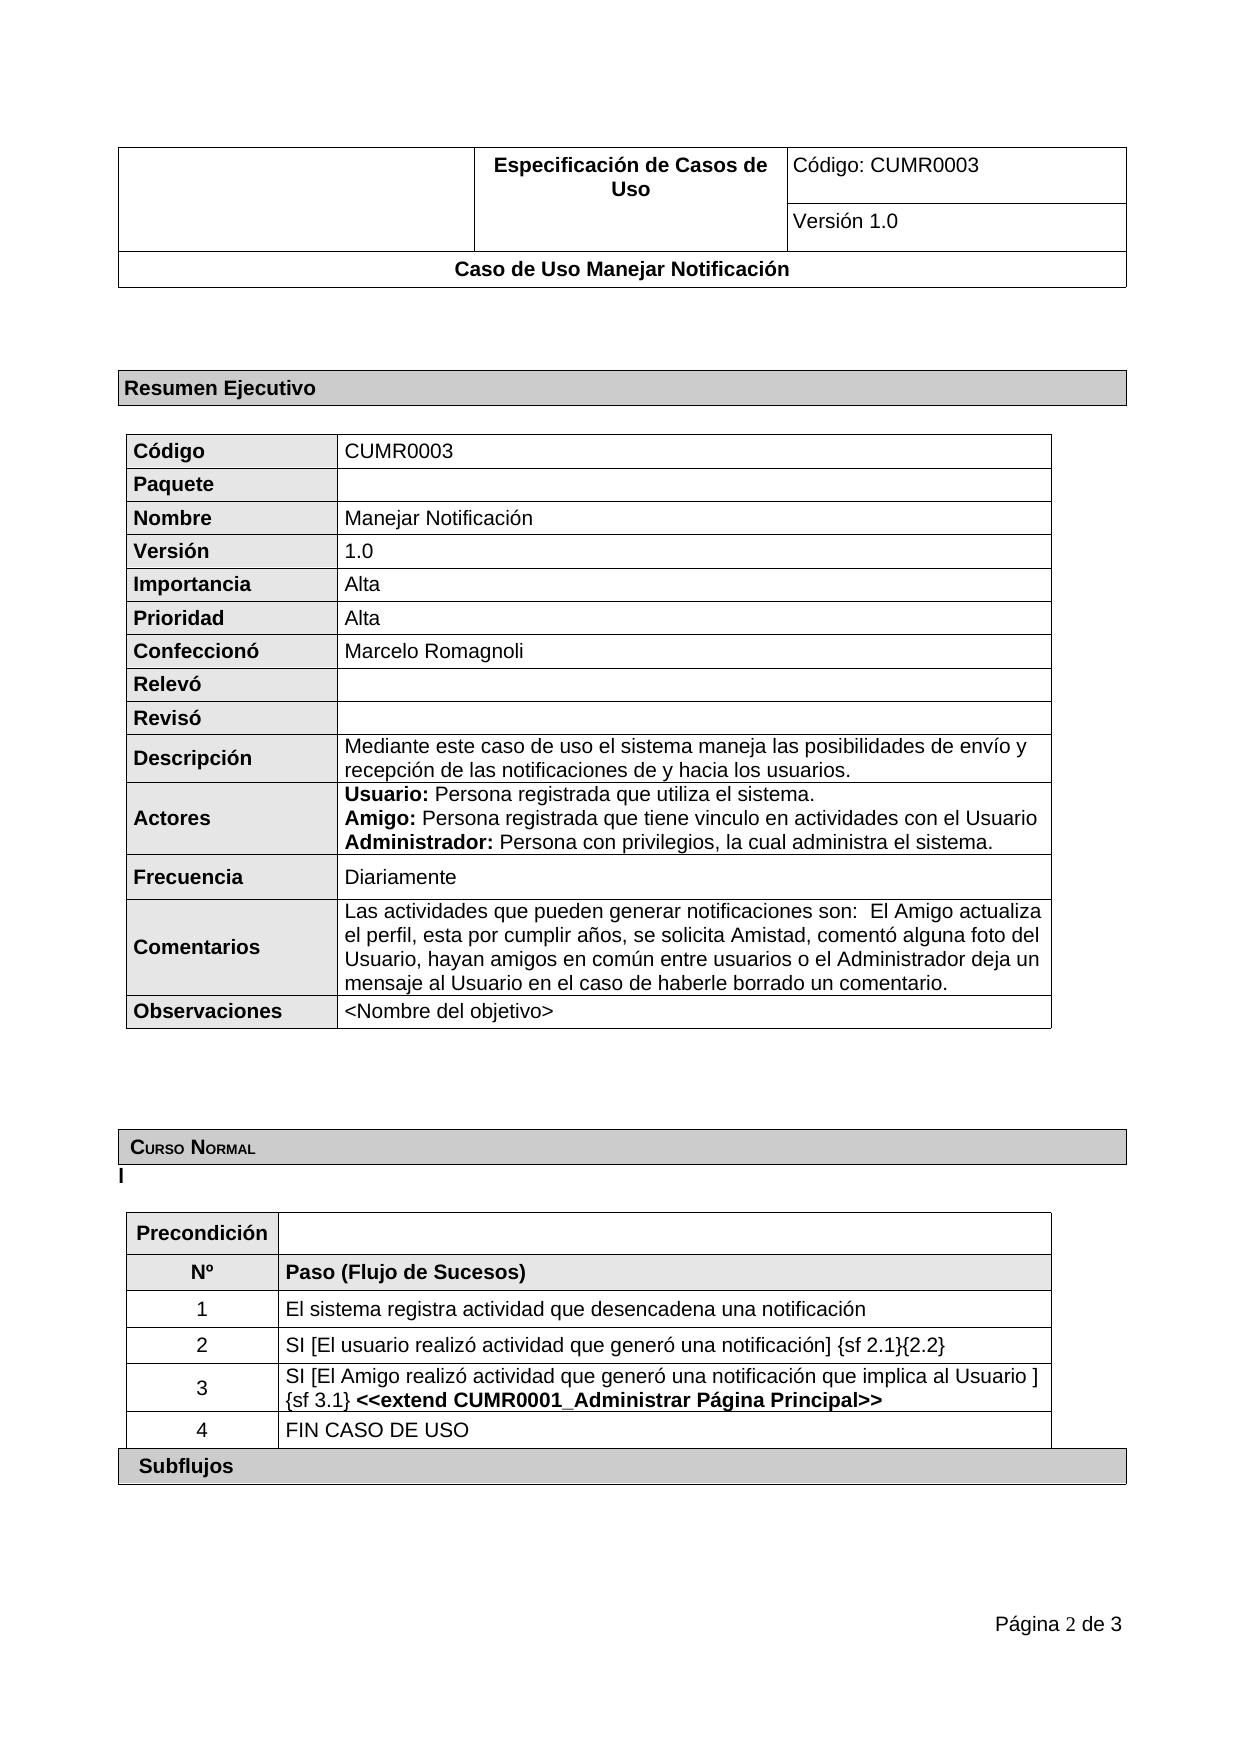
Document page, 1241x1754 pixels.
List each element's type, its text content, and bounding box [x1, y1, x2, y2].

table_cell [338, 702, 1051, 734]
table_header [118, 1212, 126, 1254]
table_cell Paquete [127, 469, 337, 501]
table_cell Diariamente [338, 855, 1051, 899]
table_cell Manejar Notificación [338, 502, 1051, 534]
table_cell Descripción [127, 735, 337, 782]
table_cell [1052, 1290, 1126, 1327]
table_cell [1052, 1363, 1126, 1411]
table_cell [118, 1411, 126, 1448]
table_cell [118, 1290, 126, 1327]
table_cell Paso (Flujo de Sucesos) [279, 1255, 1051, 1290]
table_cell Comentarios [127, 900, 337, 995]
text l [118, 1165, 1122, 1188]
table_cell 3 [127, 1364, 278, 1411]
table_cell 2 [127, 1328, 278, 1363]
table_header Precondición [127, 1213, 278, 1254]
table_cell SI [El usuario realizó actividad que generó una notificación] {sf 2.1}{2.2} [279, 1328, 1051, 1363]
table_cell <Nombre del objetivo> [338, 996, 1051, 1028]
table_cell [118, 1327, 126, 1363]
table_cell El sistema registra actividad que desencadena una notificación [279, 1291, 1051, 1327]
table_cell 1.0 [338, 535, 1051, 567]
table_header Resumen Ejecutivo [119, 371, 1126, 405]
table_header Código [127, 435, 337, 467]
table_cell Mediante este caso de uso el sistema maneja las posibilidades de envío y recepción de las notificaciones de y hacia los usuarios. [338, 735, 1051, 782]
table_cell Versión [127, 535, 337, 567]
table_cell Subflujos [119, 1449, 1126, 1483]
table_cell Usuario: Persona registrada que utiliza el sistema. Amigo: Persona registrada que tiene vinculo en actividades con el Usuario Administrador: Persona con privilegios, la cual administra el sistema. [338, 783, 1051, 854]
table_cell [338, 669, 1051, 701]
table_cell SI [El Amigo realizó actividad que generó una notificación que implica al Usuario ] {sf 3.1} <<extend CUMR0001_Administrar Página Principal>> [279, 1364, 1051, 1411]
table_cell Actores [127, 783, 337, 854]
table_cell Relevó [127, 669, 337, 701]
table_cell [118, 1363, 126, 1411]
table_cell Frecuencia [127, 855, 337, 899]
table_cell Revisó [127, 702, 337, 734]
table_cell FIN CASO DE USO [279, 1412, 1051, 1448]
table_cell Confeccionó [127, 635, 337, 667]
table_cell [1052, 1327, 1126, 1363]
table_cell 4 [127, 1412, 278, 1448]
table_cell Prioridad [127, 602, 337, 634]
table_cell Nº [127, 1255, 278, 1290]
table_cell Observaciones [127, 996, 337, 1028]
table_cell [338, 469, 1051, 501]
table_cell 1 [127, 1291, 278, 1327]
table_cell Alta [338, 569, 1051, 601]
table_header CUMR0003 [338, 435, 1051, 467]
table_cell [1052, 1411, 1126, 1448]
table_cell Alta [338, 602, 1051, 634]
table_cell [1052, 1254, 1126, 1290]
table_header Curso Normal [119, 1130, 1126, 1164]
table_cell [118, 1254, 126, 1290]
table_cell Marcelo Romagnoli [338, 635, 1051, 667]
table_header [279, 1213, 1051, 1254]
table_cell Nombre [127, 502, 337, 534]
table_cell Las actividades que pueden generar notificaciones son: El Amigo actualiza el perfil, esta por cumplir años, se solicita Amistad, comentó alguna foto del Usuario, hayan amigos en común entre usuarios o el Administrador deja un mensaje al Usuario en el caso de haberle borrado un comentario. [338, 900, 1051, 995]
table_cell Importancia [127, 569, 337, 601]
table_header [1052, 1212, 1126, 1254]
